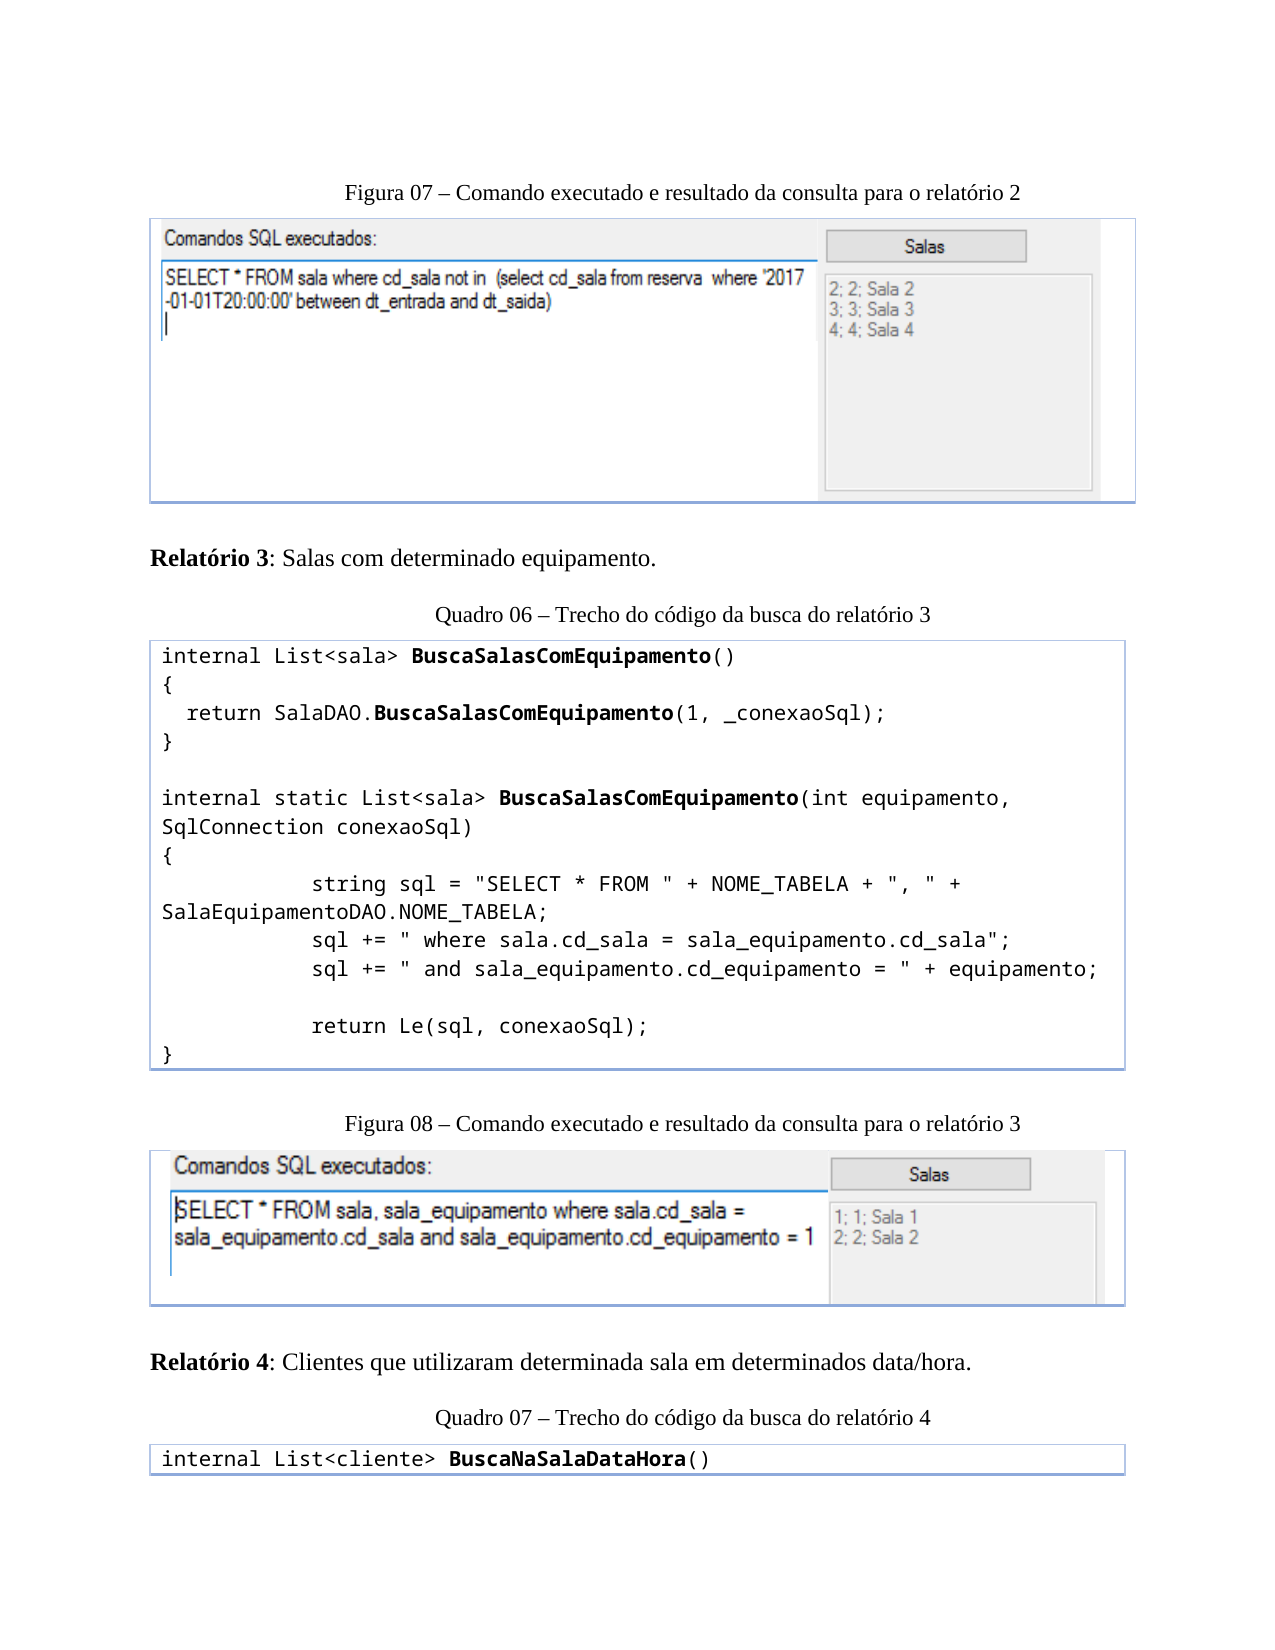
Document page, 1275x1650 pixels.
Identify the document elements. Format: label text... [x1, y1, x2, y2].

table_header internal List<sala> BuscaSalasComEquipamento() { return SalaDAO.BuscaSalasComEquipamento(1, _conexaoSql); } internal static List<sala> BuscaSalasComEquipamento(int equipamento, SqlConnection conexaoSql) { string sql = "SELECT * FROM " + NOME_TABELA + ", " + SalaEquipamentoDAO.NOME_TABELA; sql += " where sala.cd_sala = sala_equipamento.cd_sala"; sql += " and sala_equipamento.cd_equipamento = " + equipamento; return Le(sql, conexaoSql); } [151, 641, 1124, 1068]
text Relatório 4: Clientes que utilizaram determinada sala em determinados data/hora. [150, 1347, 1125, 1375]
table_header [151, 1151, 828, 1304]
table_header [1105, 1151, 1124, 1304]
table_header [151, 219, 817, 501]
text Quadro 07 – Trecho do código da busca do relatório 4 [150, 1404, 1127, 1430]
text Relatório 3: Salas com determinado equipamento. [150, 543, 1125, 572]
text Figura 07 – Comando executado e resultado da consulta para o relatório 2 [150, 179, 1127, 205]
text Figura 08 – Comando executado e resultado da consulta para o relatório 3 [150, 1110, 1127, 1137]
table_header internal List<cliente> BuscaNaSalaDataHora() [151, 1445, 1124, 1473]
text Quadro 06 – Trecho do código da busca do relatório 3 [150, 601, 1127, 627]
table_header [1101, 219, 1135, 501]
